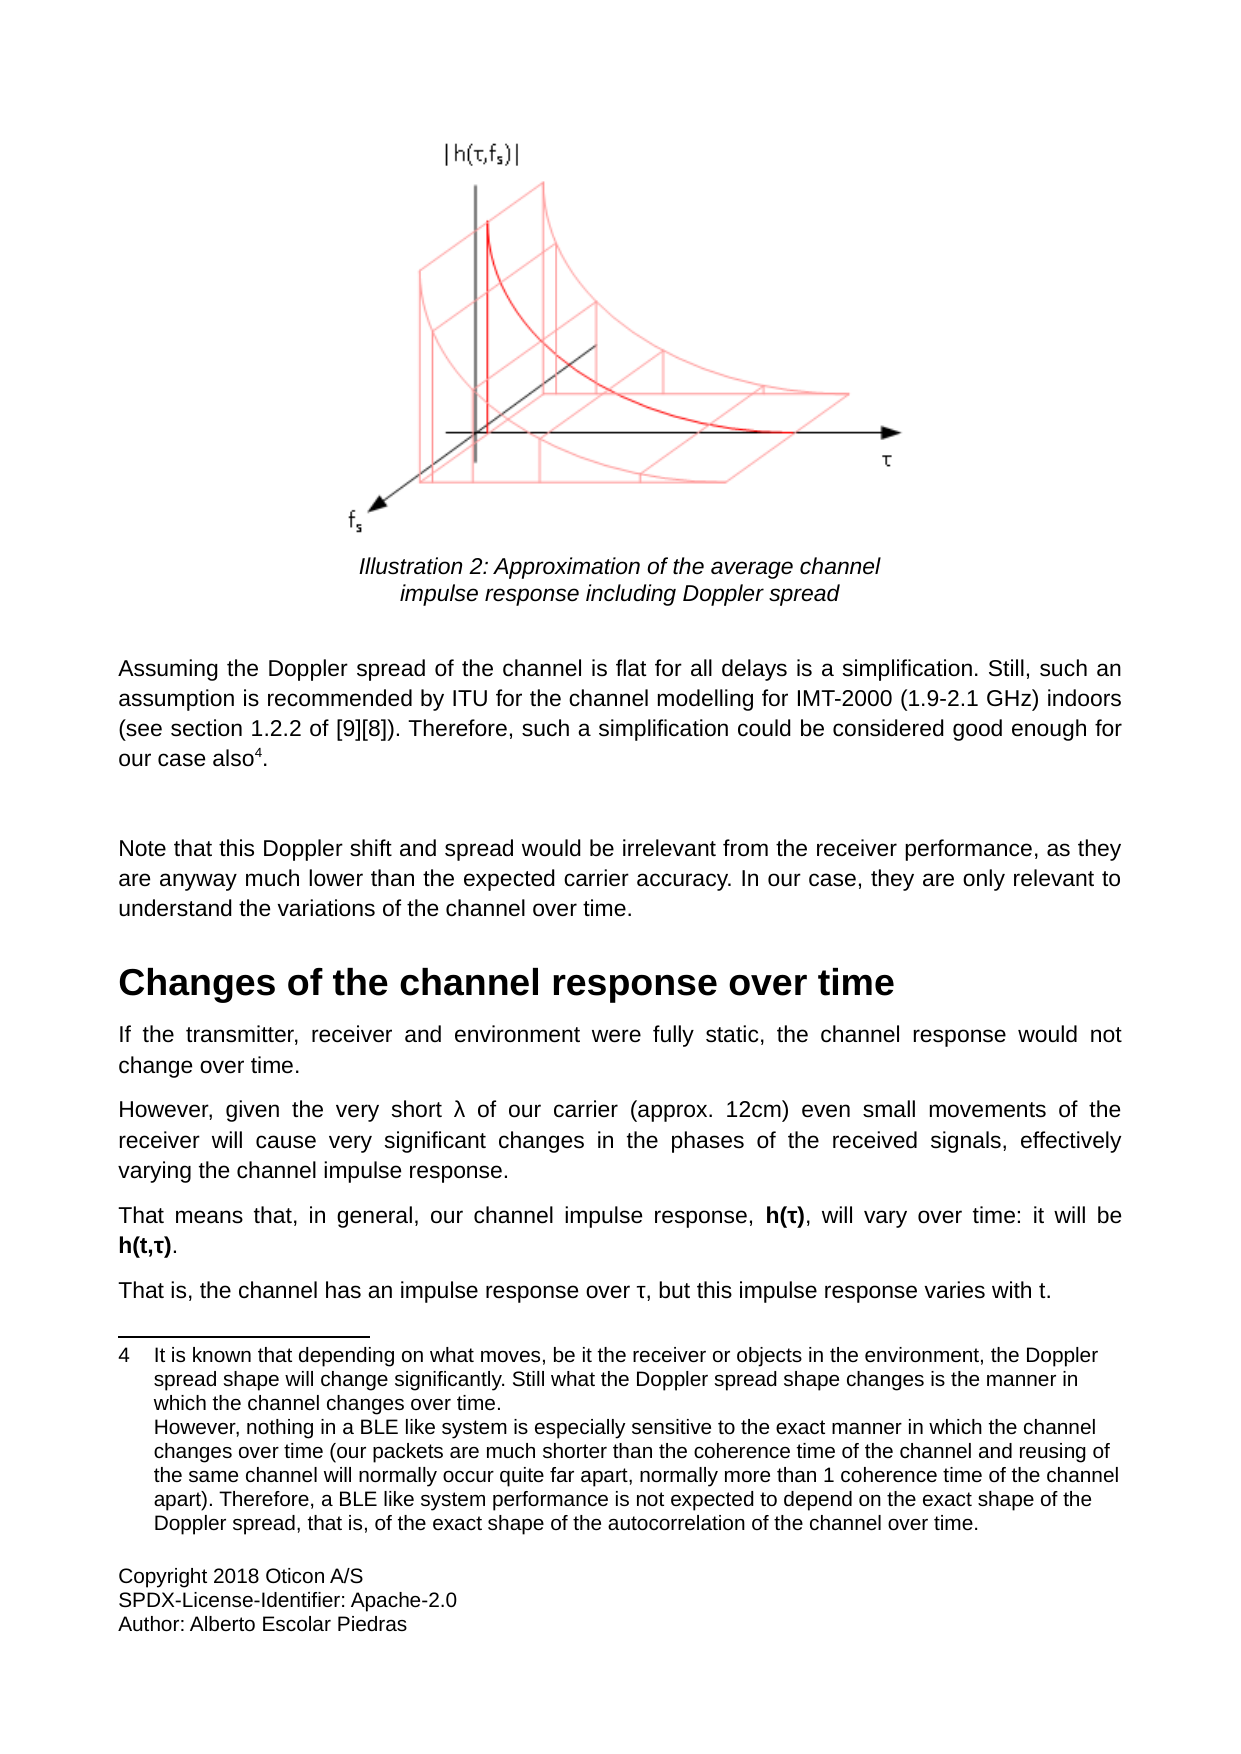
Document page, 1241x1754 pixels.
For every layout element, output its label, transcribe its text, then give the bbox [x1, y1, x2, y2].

text However, given the very short λ of our carrier (approx. 12cm) even small movements of the receiver will cause very significant changes in the phases of the received signals, effectively varying the channel impulse response. [118, 1096, 1123, 1183]
text If the transmitter, receiver and environment were fully static, the channel response would not change over time. [118, 1021, 1123, 1078]
text That is, the channel has an impulse response over τ, but this impulse response varies with t. [118, 1277, 1123, 1303]
subtitle Changes of the channel response over time [118, 961, 1123, 1004]
text Illustration 2: Approximation of the average channel impulse response including Doppler spread [335, 548, 906, 606]
picture [335, 130, 906, 548]
text That means that, in general, our channel impulse response, h(τ), will vary over time: it will be h(t,τ). [118, 1202, 1123, 1258]
text Assuming the Doppler spread of the channel is flat for all delays is a simplification. Still, such an assumption is recommended by ITU for the channel modelling for IMT-2000 (1.9-2.1 GHz) indoors (see section 1.2.2 of [9][8]). Therefore, such a simplification could be considered good enough for our case also. [118, 654, 1123, 771]
text It is known that depending on what moves, be it the receiver or objects in the environment, the Doppler spread shape will change significantly. Still what the Doppler spread shape changes is the manner in which the channel changes over time. However, nothing in a BLE like system is especially sensitive to the exact manner in which the channel changes over time (our packets are much shorter than the coherence time of the channel and reusing of the same channel will normally occur quite far apart, normally more than 1 coherence time of the channel apart). Therefore, a BLE like system performance is not expected to depend on the exact shape of the Doppler spread, that is, of the exact shape of the autocorrelation of the channel over time. [118, 1343, 1123, 1534]
text Note that this Doppler shift and spread would be irrelevant from the receiver performance, as they are anyway much lower than the expected carrier accuracy. In our case, they are only relevant to understand the variations of the channel over time. [118, 835, 1123, 921]
